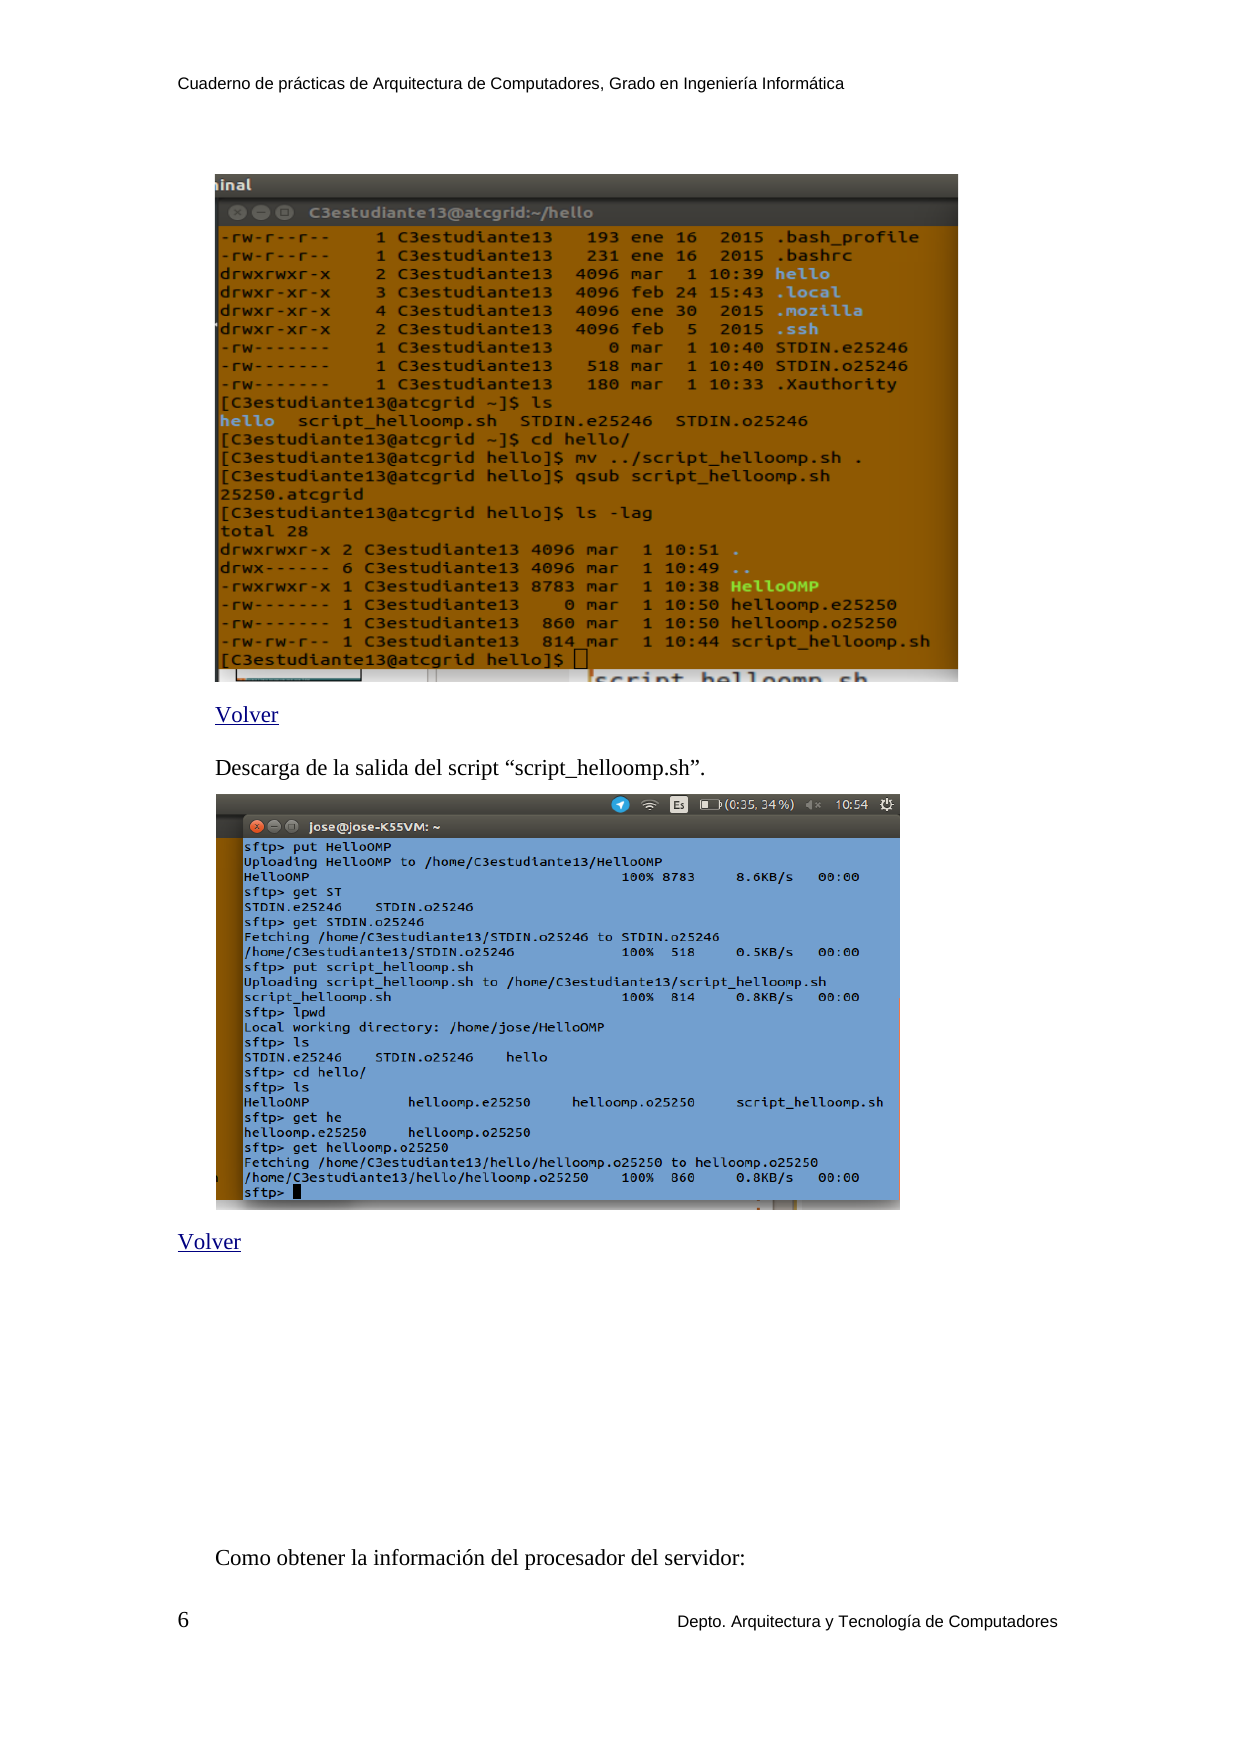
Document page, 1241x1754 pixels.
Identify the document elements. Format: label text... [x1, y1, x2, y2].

text Volver [215, 701, 1063, 727]
text Descarga de la salida del script “script_helloomp.sh”. [215, 754, 1063, 780]
text Volver [177, 1228, 1063, 1254]
text Como obtener la información del procesador del servidor: [215, 1544, 1063, 1571]
picture [214, 174, 327, 682]
